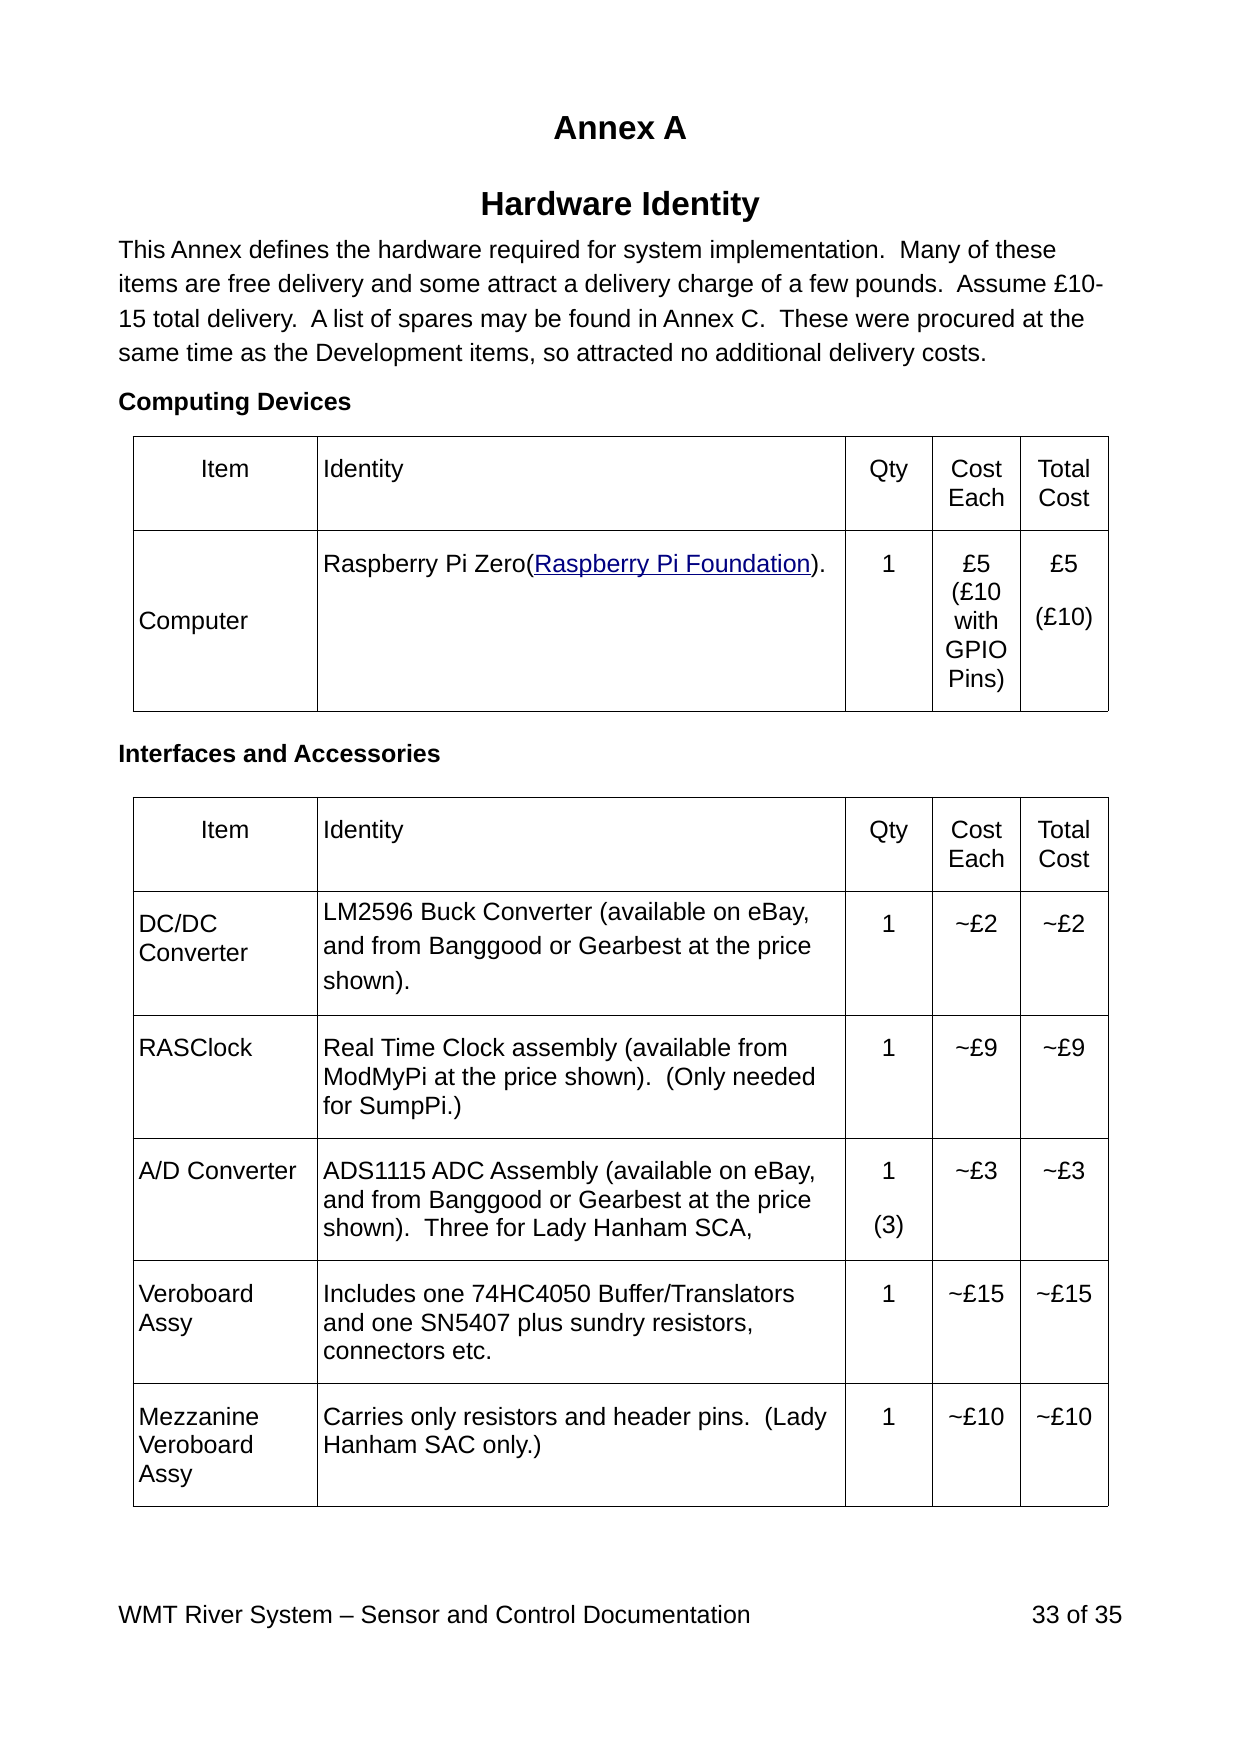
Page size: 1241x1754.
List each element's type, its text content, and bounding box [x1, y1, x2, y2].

subtitle Annex A [118, 108, 1122, 146]
text Interfaces and Accessories [118, 739, 1122, 768]
table_cell ~£2 [933, 892, 1020, 1015]
table_header Cost Each [933, 437, 1020, 530]
table_cell £5 (£10 with GPIO Pins) [933, 531, 1020, 711]
table_cell 1 [846, 892, 932, 1015]
table_cell RASClock [134, 1016, 317, 1138]
table_cell Mezzanine Veroboard Assy [134, 1384, 317, 1506]
text Computing Devices [118, 387, 1122, 416]
table_cell ADS1115 ADC Assembly (available on eBay, and from Banggood or Gearbest at the price shown). Three for Lady Hanham SCA, [318, 1139, 845, 1260]
table_cell 1 (3) [846, 1139, 932, 1260]
table_cell Real Time Clock assembly (available from ModMyPi at the price shown). (Only needed for SumpPi.) [318, 1016, 845, 1138]
table_cell ~£15 [933, 1261, 1020, 1383]
table_cell DC/DC Converter [134, 892, 317, 1015]
table_cell Computer [134, 531, 317, 711]
table_cell ~£3 [1021, 1139, 1108, 1260]
table_cell ~£9 [1021, 1016, 1108, 1138]
table_header Qty [846, 798, 932, 891]
table_header Identity [318, 437, 845, 530]
table_header Total Cost [1021, 798, 1108, 891]
table_header Cost Each [933, 798, 1020, 891]
table_header Item [134, 437, 317, 530]
table_cell ~£10 [1021, 1384, 1108, 1506]
table_header Qty [846, 437, 932, 530]
table_cell ~£3 [933, 1139, 1020, 1260]
table_cell 1 [846, 1016, 932, 1138]
table_cell 1 [846, 531, 932, 711]
table_cell Raspberry Pi Zero(Raspberry Pi Foundation). [318, 531, 845, 711]
table_cell LM2596 Buck Converter (available on eBay, and from Banggood or Gearbest at the price shown). [318, 892, 845, 1015]
table_cell A/D Converter [134, 1139, 317, 1260]
table_header Identity [318, 798, 845, 891]
table_cell 1 [846, 1261, 932, 1383]
table_cell Veroboard Assy [134, 1261, 317, 1383]
table_cell ~£10 [933, 1384, 1020, 1506]
table_header Item [134, 798, 317, 891]
table_cell ~£2 [1021, 892, 1108, 1015]
table_cell Carries only resistors and header pins. (Lady Hanham SAC only.) [318, 1384, 845, 1506]
table_cell 1 [846, 1384, 932, 1506]
table_cell £5 (£10) [1021, 531, 1108, 711]
table_cell ~£15 [1021, 1261, 1108, 1383]
subtitle Hardware Identity [118, 184, 1122, 222]
table_header Total Cost [1021, 437, 1108, 530]
table_cell ~£9 [933, 1016, 1020, 1138]
table_cell Includes one 74HC4050 Buffer/Translators and one SN5407 plus sundry resistors, connectors etc. [318, 1261, 845, 1383]
text This Annex defines the hardware required for system implementation. Many of these items are free delivery and some attract a delivery charge of a few pounds. Assume £10-15 total delivery. A list of spares may be found in Annex C. These were procured at the same time as the Development items, so attracted no additional delivery costs. [118, 234, 1122, 367]
